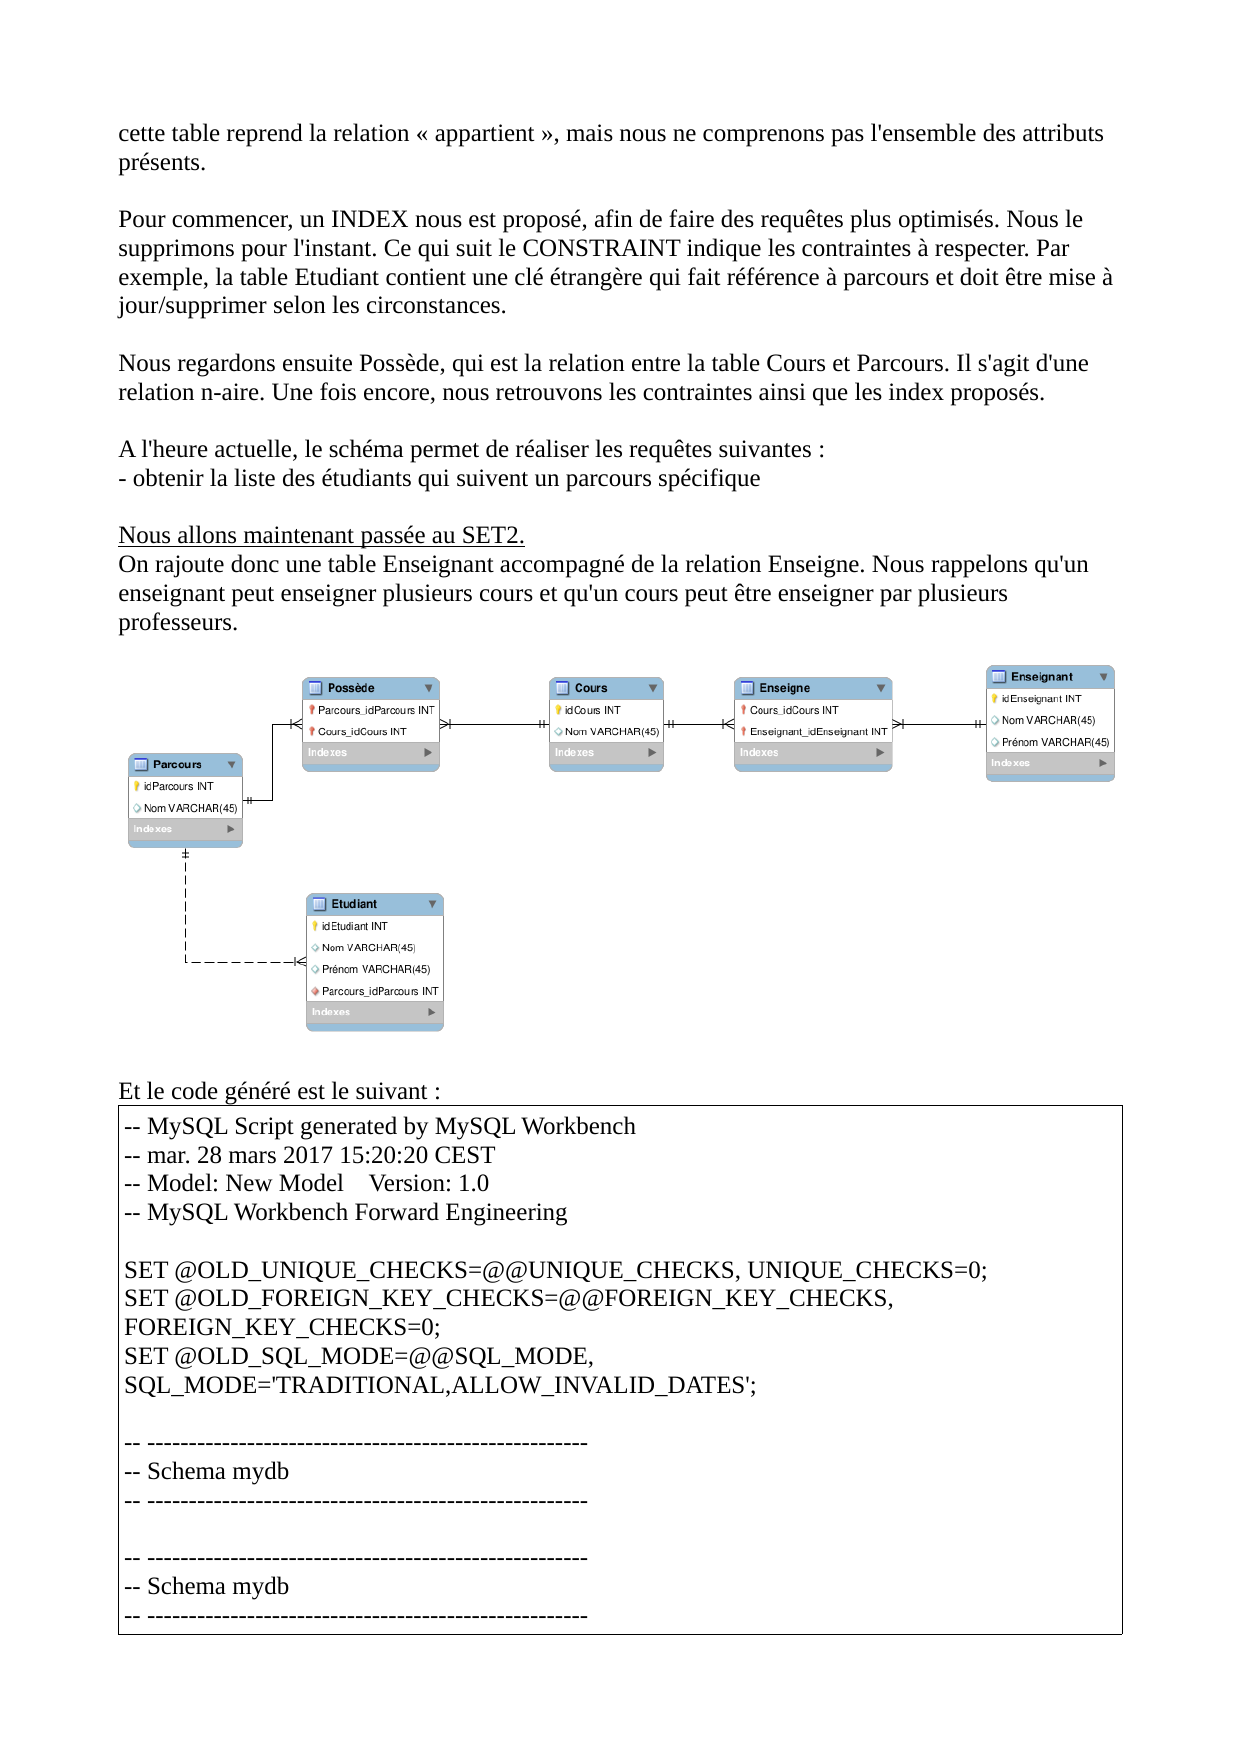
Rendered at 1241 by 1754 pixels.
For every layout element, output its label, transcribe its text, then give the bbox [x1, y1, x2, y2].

text Nous regardons ensuite Possède, qui est la relation entre la table Cours et Parcours. Il s'agit d'une relation n-aire. Une fois encore, nous retrouvons les contraintes ainsi que les index proposés. [118, 348, 1122, 406]
text Et le code généré est le suivant : [118, 1076, 1122, 1105]
text - obtenir la liste des étudiants qui suivent un parcours spécifique [118, 463, 1122, 492]
table_header -- MySQL Script generated by MySQL Workbench -- mar. 28 mars 2017 15:20:20 CEST -- Model: New Model Version: 1.0 -- MySQL Workbench Forward Engineering SET @OLD_UNIQUE_CHECKS=@@UNIQUE_CHECKS, UNIQUE_CHECKS=0; SET @OLD_FOREIGN_KEY_CHECKS=@@FOREIGN_KEY_CHECKS, FOREIGN_KEY_CHECKS=0; SET @OLD_SQL_MODE=@@SQL_MODE, SQL_MODE='TRADITIONAL,ALLOW_INVALID_DATES'; -- ----------------------------------------------------- -- Schema mydb -- ----------------------------------------------------- -- ----------------------------------------------------- -- Schema mydb [119, 1106, 1122, 1634]
text cette table reprend la relation « appartient », mais nous ne comprenons pas l'ensemble des attributs présents. [118, 118, 1122, 176]
picture [118, 664, 1123, 1048]
text Pour commencer, un INDEX nous est proposé, afin de faire des requêtes plus optimisés. Nous le supprimons pour l'instant. Ce qui suit le CONSTRAINT indique les contraintes à respecter. Par exemple, la table Etudiant contient une clé étrangère qui fait référence à parcours et doit être mise à jour/supprimer selon les circonstances. [118, 204, 1122, 319]
text A l'heure actuelle, le schéma permet de réaliser les requêtes suivantes : [118, 434, 1122, 463]
text On rajoute donc une table Enseignant accompagné de la relation Enseigne. Nous rappelons qu'un enseignant peut enseigner plusieurs cours et qu'un cours peut être enseigner par plusieurs professeurs. [118, 549, 1122, 636]
text Nous allons maintenant passée au SET2. [118, 521, 1122, 549]
